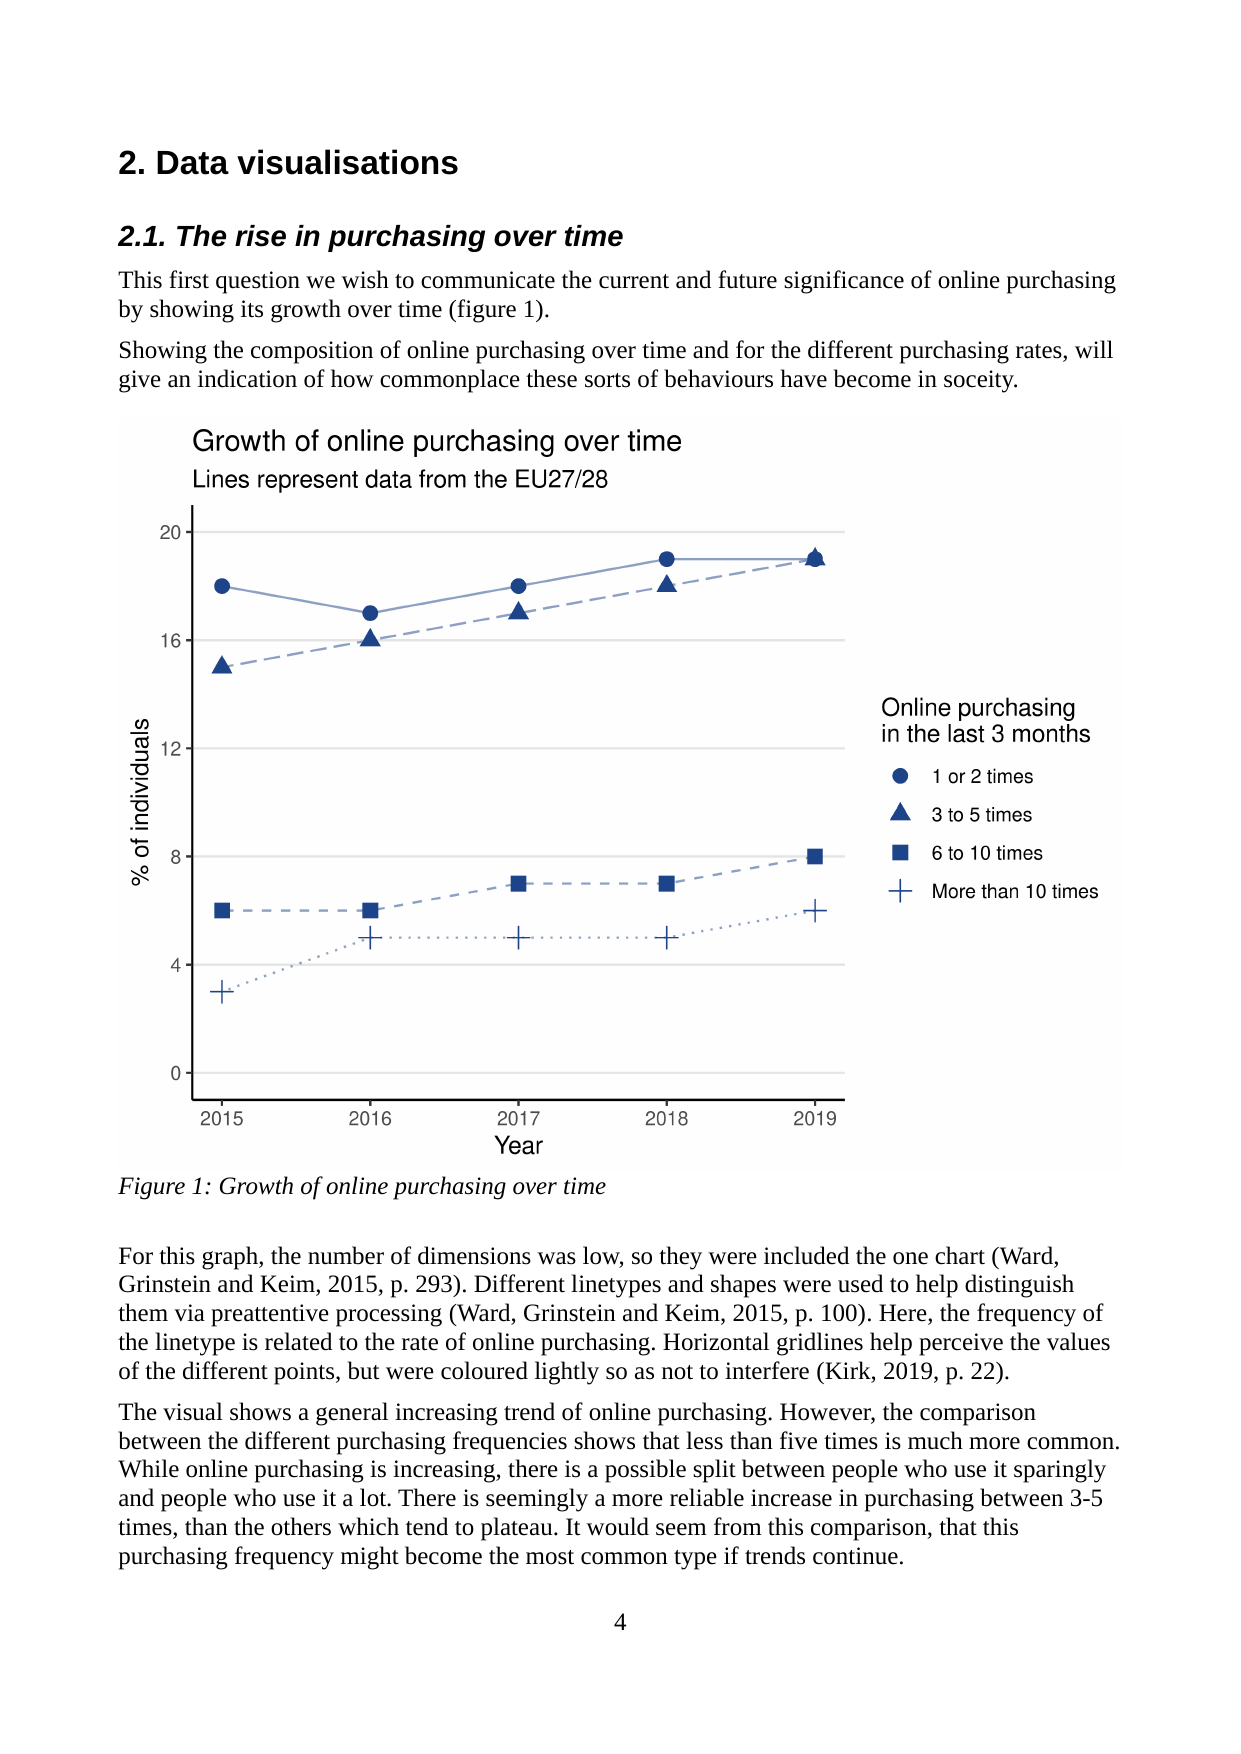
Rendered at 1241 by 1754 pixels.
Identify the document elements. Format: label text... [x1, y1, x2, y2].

text Figure 1: Growth of online purchasing over time [118, 1171, 1122, 1199]
text This first question we wish to communicate the current and future significance of online purchasing by showing its growth over time (figure 1). [118, 265, 1122, 323]
picture [118, 417, 1123, 1171]
text The visual shows a general increasing trend of online purchasing. However, the comparison between the different purchasing frequencies shows that less than five times is much more common. While online purchasing is increasing, there is a possible split between people who use it sparingly and people who use it a lot. There is seemingly a more reliable increase in purchasing between 3-5 times, than the others which tend to plateau. It would seem from this comparison, that this purchasing frequency might become the most common type if trends continue. [118, 1397, 1122, 1569]
text Showing the composition of online purchasing over time and for the different purchasing rates, will give an indication of how commonplace these sorts of behaviours have become in soceity. [118, 335, 1122, 393]
subtitle The rise in purchasing over time [118, 219, 1122, 253]
subtitle Data visualisations [118, 143, 1122, 182]
text For this graph, the number of dimensions was low, so they were included the one chart (Ward, Grinstein and Keim, 2015, p. 293). Different linetypes and shapes were used to help distinguish them via preattentive processing (Ward, Grinstein and Keim, 2015, p. 100). Here, the frequency of the linetype is related to the rate of online purchasing. Horizontal gridlines help perceive the values of the different points, but were coloured lightly so as not to interfere (Kirk, 2019, p. 22). [118, 1241, 1122, 1384]
